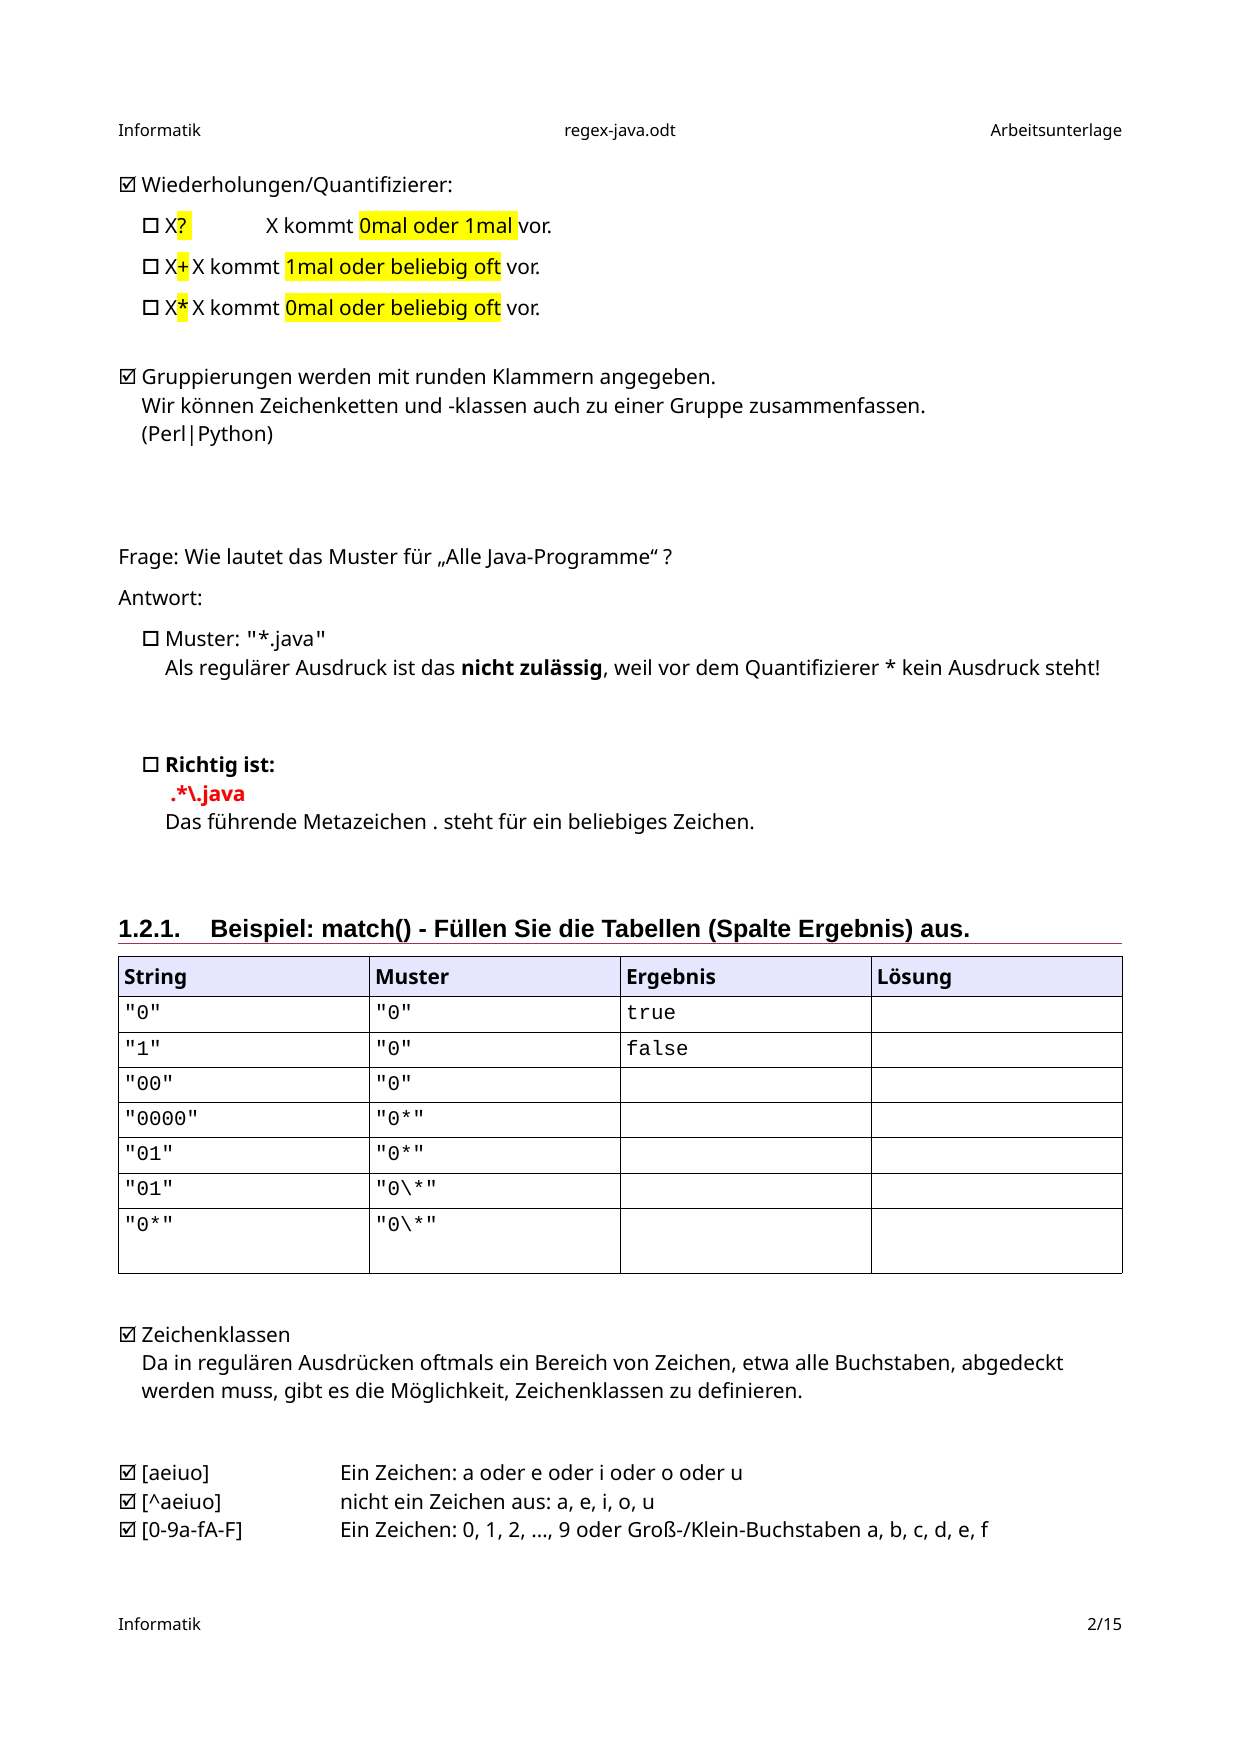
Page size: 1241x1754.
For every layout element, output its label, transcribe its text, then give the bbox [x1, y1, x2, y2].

table_cell "0*" [370, 1138, 620, 1172]
list Richtig ist: .*\.java Das führende Metazeichen . steht für ein beliebiges Zeichen. [141, 750, 1122, 836]
table_cell "00" [119, 1068, 369, 1102]
table_cell "0" [119, 997, 369, 1032]
table_cell false [621, 1033, 871, 1067]
list [0-9a-fA-F] Ein Zeichen: 0, 1, 2, …, 9 oder Groß-/Klein-Buchstaben a, b, c, d, e, f [118, 1515, 1122, 1572]
table_cell "0\*" [370, 1209, 620, 1272]
table_cell "0" [370, 1033, 620, 1067]
table_cell [621, 1209, 871, 1272]
text Frage: Wie lautet das Muster für „Alle Java-Programme“ ? [118, 542, 1122, 571]
table_cell "0*" [119, 1209, 369, 1272]
table_cell true [621, 997, 871, 1032]
table_cell "0\*" [370, 1174, 620, 1208]
table_cell false [872, 1068, 1122, 1102]
table_cell "01" [119, 1138, 369, 1172]
table_cell [621, 1068, 871, 1102]
list [^aeiuo] nicht ein Zeichen aus: a, e, i, o, u [118, 1487, 1122, 1515]
table_cell false [872, 1174, 1122, 1208]
list Muster: "*.java" Als regulärer Ausdruck ist das nicht zulässig, weil vor dem Quantifizierer * kein Ausdruck steht! [141, 624, 1122, 738]
table_cell false [872, 1033, 1122, 1067]
table_cell false [872, 1138, 1122, 1172]
table_header String [119, 957, 369, 996]
list Gruppierungen werden mit runden Klammern angegeben. Wir können Zeichenketten und -klassen auch zu einer Gruppe zusammenfassen. (Perl|Python) [118, 362, 1122, 448]
table_cell "0*" [370, 1103, 620, 1137]
table_cell "0000" [119, 1103, 369, 1137]
list Zeichenklassen Da in regulären Ausdrücken oftmals ein Bereich von Zeichen, etwa alle Buchstaben, abgedeckt werden muss, gibt es die Möglichkeit, Zeichenklassen zu definieren. [118, 1320, 1122, 1405]
table_header Ergebnis [621, 957, 871, 996]
table_cell [621, 1138, 871, 1172]
table_header Muster [370, 957, 620, 996]
list X* X kommt 0mal oder beliebig oft vor. [141, 293, 1122, 350]
table_cell true [872, 1103, 1122, 1137]
list X? X kommt 0mal oder 1mal vor. [141, 211, 1122, 240]
text Antwort: [118, 583, 1122, 612]
list X+ X kommt 1mal oder beliebig oft vor. [141, 252, 1122, 281]
table_cell true [872, 1209, 1122, 1272]
subtitle Beispiel: match() - Füllen Sie die Tabellen (Spalte Ergebnis) aus. [118, 914, 1122, 943]
list Wiederholungen/Quantifizierer: [118, 170, 1122, 199]
list [aeiuo] Ein Zeichen: a oder e oder i oder o oder u [118, 1458, 1122, 1487]
table_cell [621, 1103, 871, 1137]
table_cell "0" [370, 997, 620, 1032]
table_cell "1" [119, 1033, 369, 1067]
table_cell "01" [119, 1174, 369, 1208]
table_cell [621, 1174, 871, 1208]
table_cell true [872, 997, 1122, 1032]
table_header Lösung [872, 957, 1122, 996]
table_cell "0" [370, 1068, 620, 1102]
